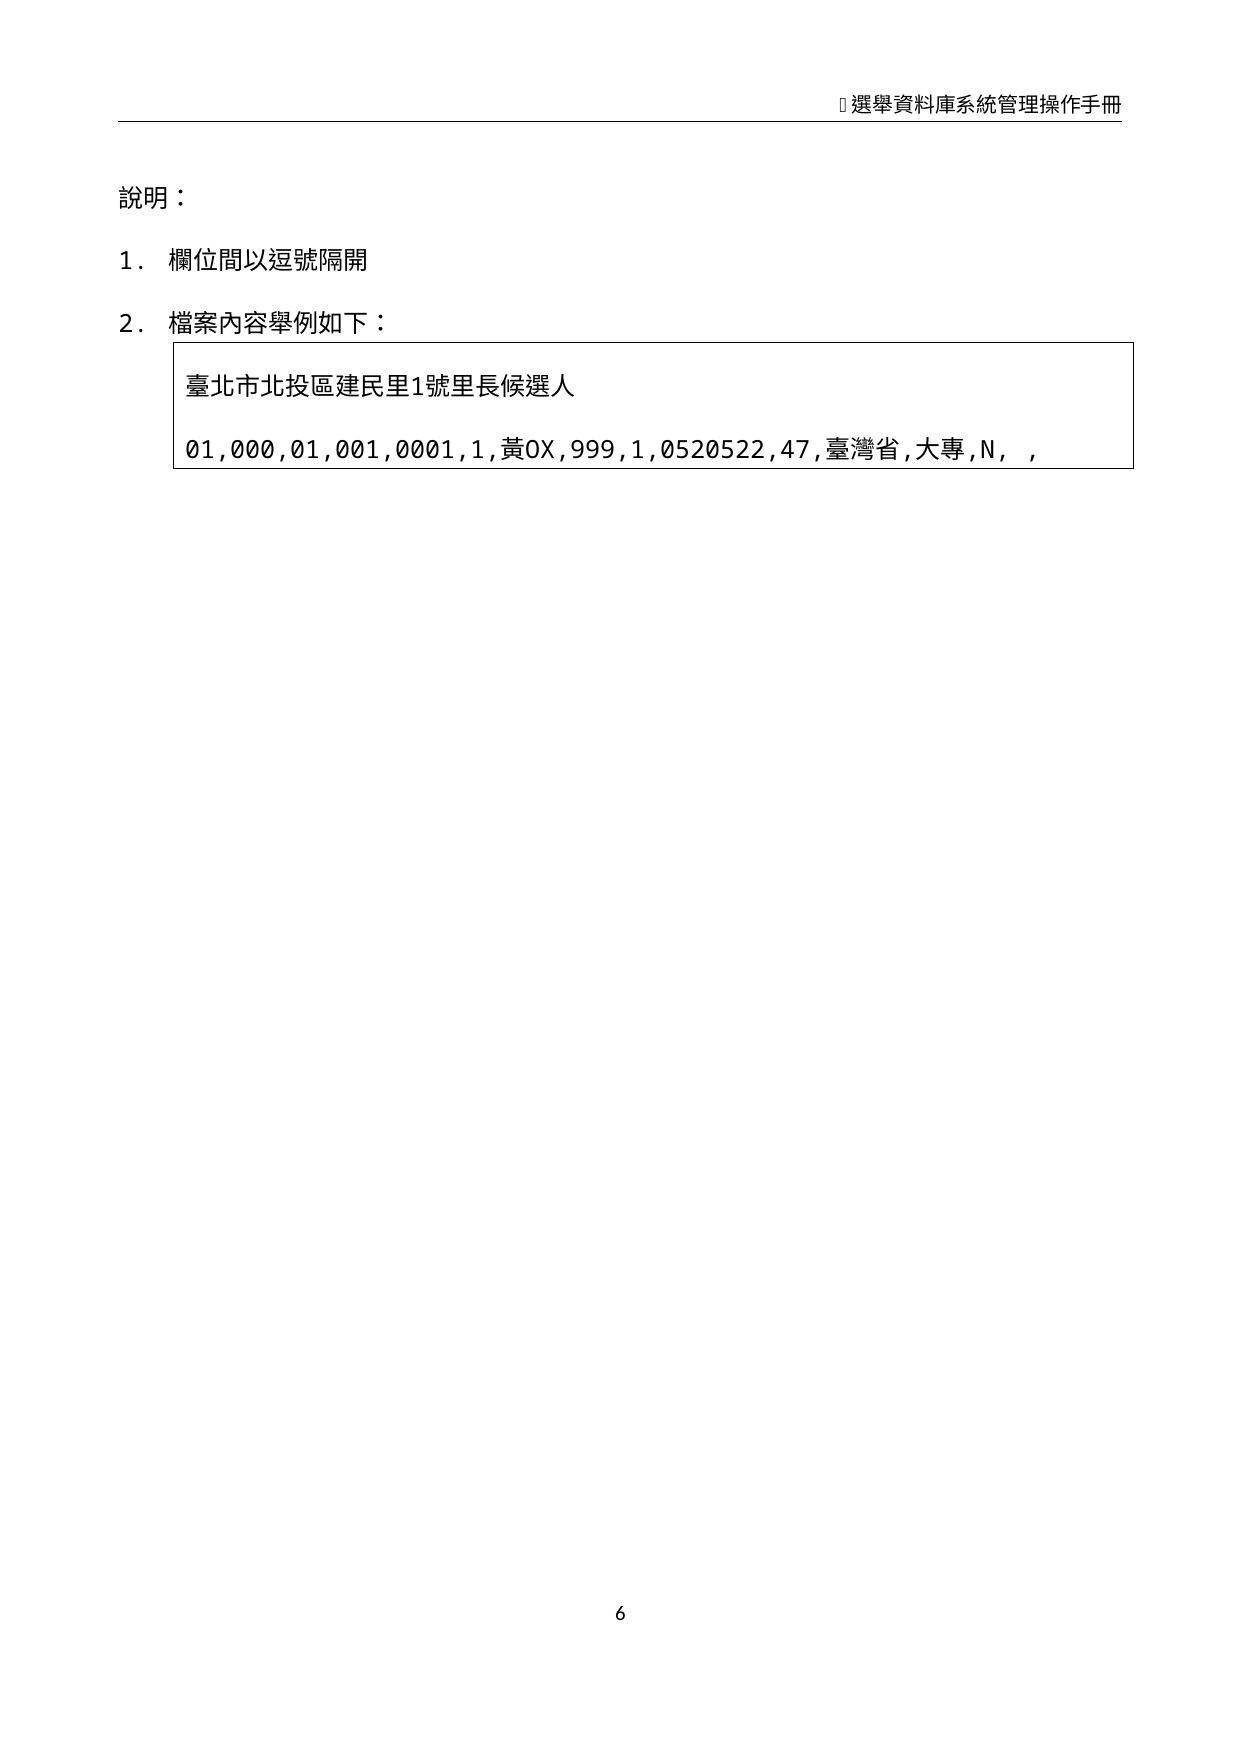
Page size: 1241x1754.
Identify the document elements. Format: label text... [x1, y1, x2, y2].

table_header 臺北市北投區建民里1號里長候選人 01,000,01,001,0001,1,黃OX,999,1,0520522,47,臺灣省,大專,N, , [174, 343, 1133, 468]
text 說明： [118, 155, 1122, 217]
list 欄位間以逗號隔開 [118, 217, 1122, 280]
list 檔案內容舉例如下： [118, 280, 1122, 342]
